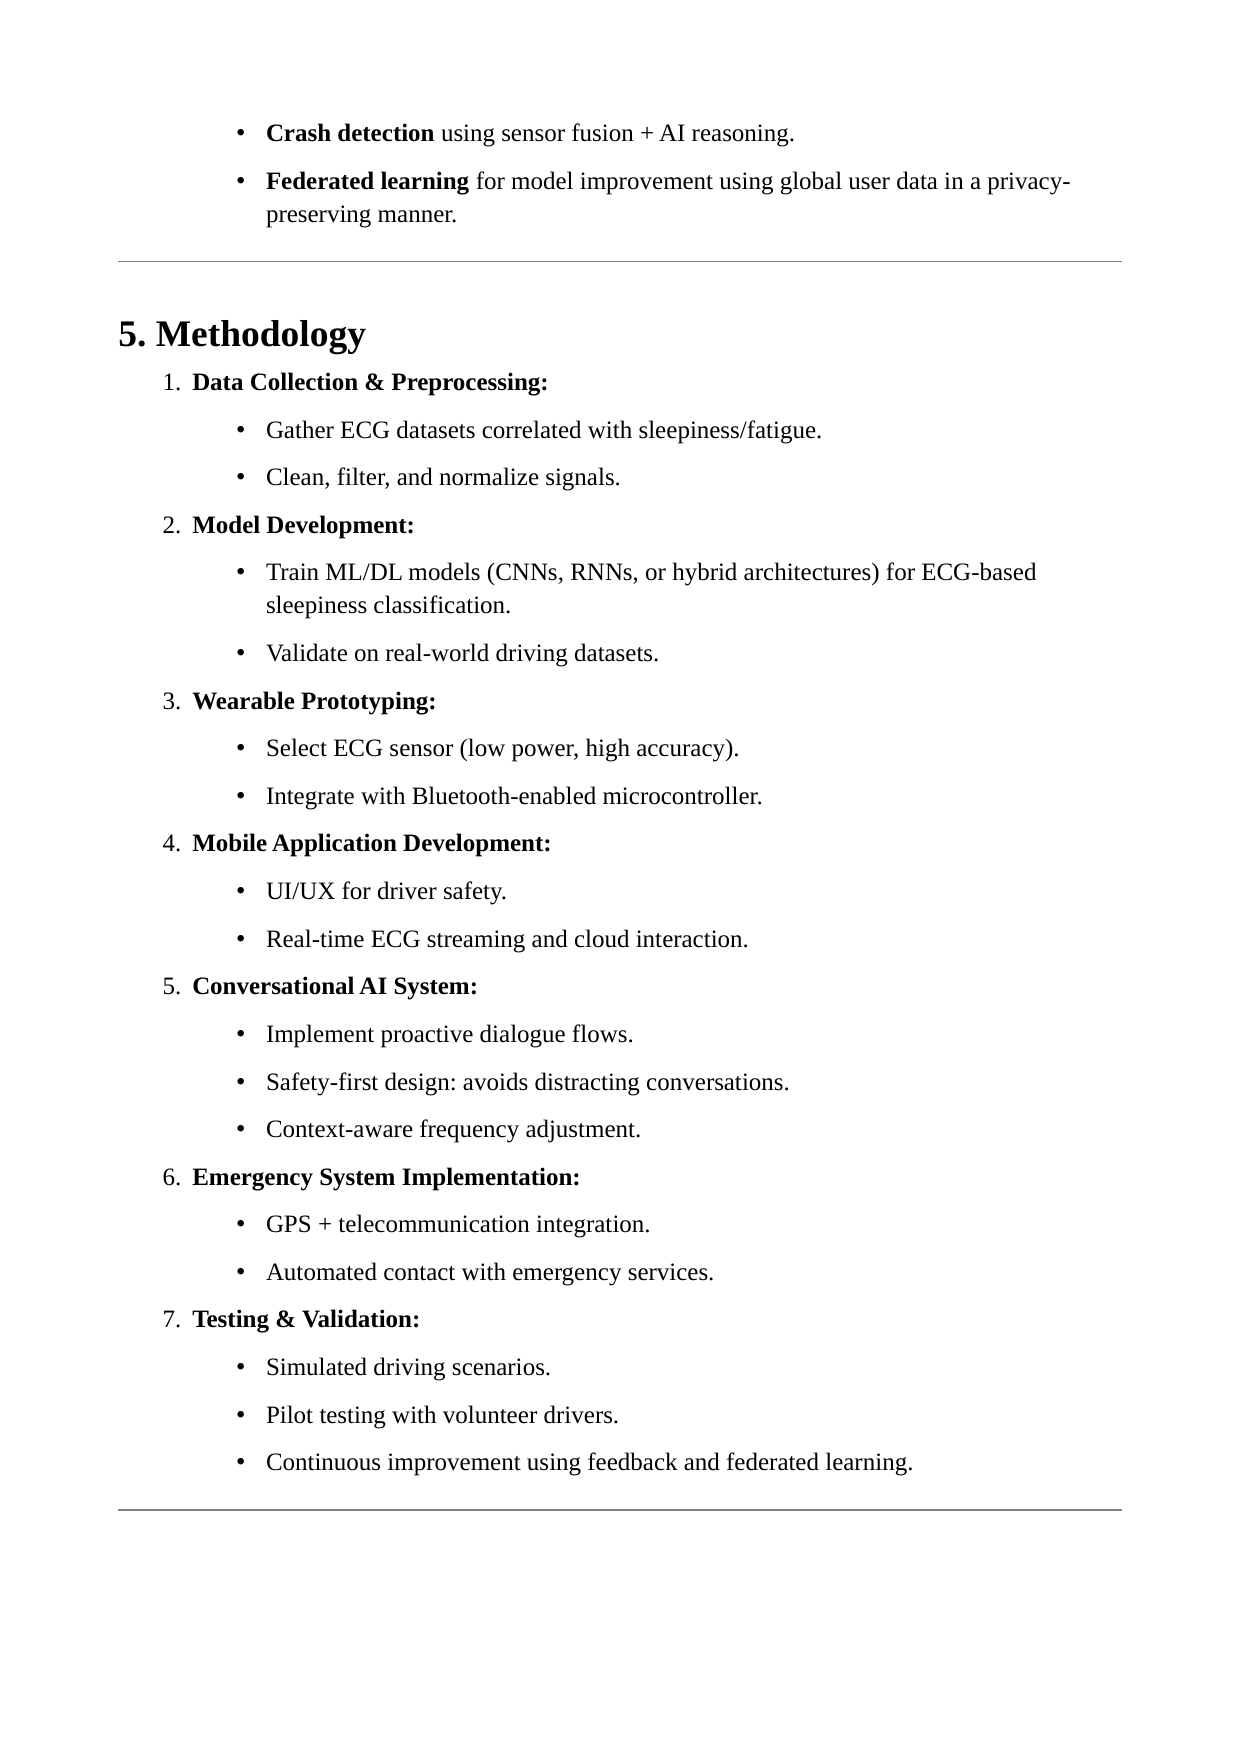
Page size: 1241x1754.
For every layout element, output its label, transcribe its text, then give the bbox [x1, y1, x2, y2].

list GPS + telecommunication integration. [236, 1209, 1122, 1238]
list Clean, filter, and normalize signals. [236, 462, 1122, 491]
list Pilot testing with volunteer drivers. [236, 1400, 1122, 1428]
list Integrate with Bluetooth-enabled microcontroller. [236, 781, 1122, 810]
list Automated contact with emergency services. [236, 1257, 1122, 1286]
subtitle 5. Methodology [118, 311, 1122, 354]
list Select ECG sensor (low power, high accuracy). [236, 733, 1122, 762]
list UI/UX for driver safety. [236, 876, 1122, 905]
list Continuous improvement using feedback and federated learning. [236, 1447, 1122, 1476]
list Real-time ECG streaming and cloud interaction. [236, 924, 1122, 952]
list Emergency System Implementation: [162, 1162, 1122, 1191]
list Mobile Application Development: [162, 828, 1122, 857]
list Train ML/DL models (CNNs, RNNs, or hybrid architectures) for ECG-based sleepiness classification. [236, 557, 1122, 619]
list Federated learning for model improvement using global user data in a privacy-preserving manner. [236, 166, 1122, 227]
list Conversational AI System: [162, 971, 1122, 1000]
list Data Collection & Preprocessing: [162, 367, 1122, 396]
list Model Development: [162, 510, 1122, 539]
list Wearable Prototyping: [162, 686, 1122, 714]
list Testing & Validation: [162, 1304, 1122, 1333]
list Crash detection using sensor fusion + AI reasoning. [236, 118, 1122, 147]
list Gather ECG datasets correlated with sleepiness/fatigue. [236, 415, 1122, 443]
list Safety-first design: avoids distracting conversations. [236, 1067, 1122, 1095]
list Simulated driving scenarios. [236, 1352, 1122, 1381]
list Context-aware frequency adjustment. [236, 1114, 1122, 1143]
list Validate on real-world driving datasets. [236, 638, 1122, 667]
list Implement proactive dialogue flows. [236, 1019, 1122, 1048]
